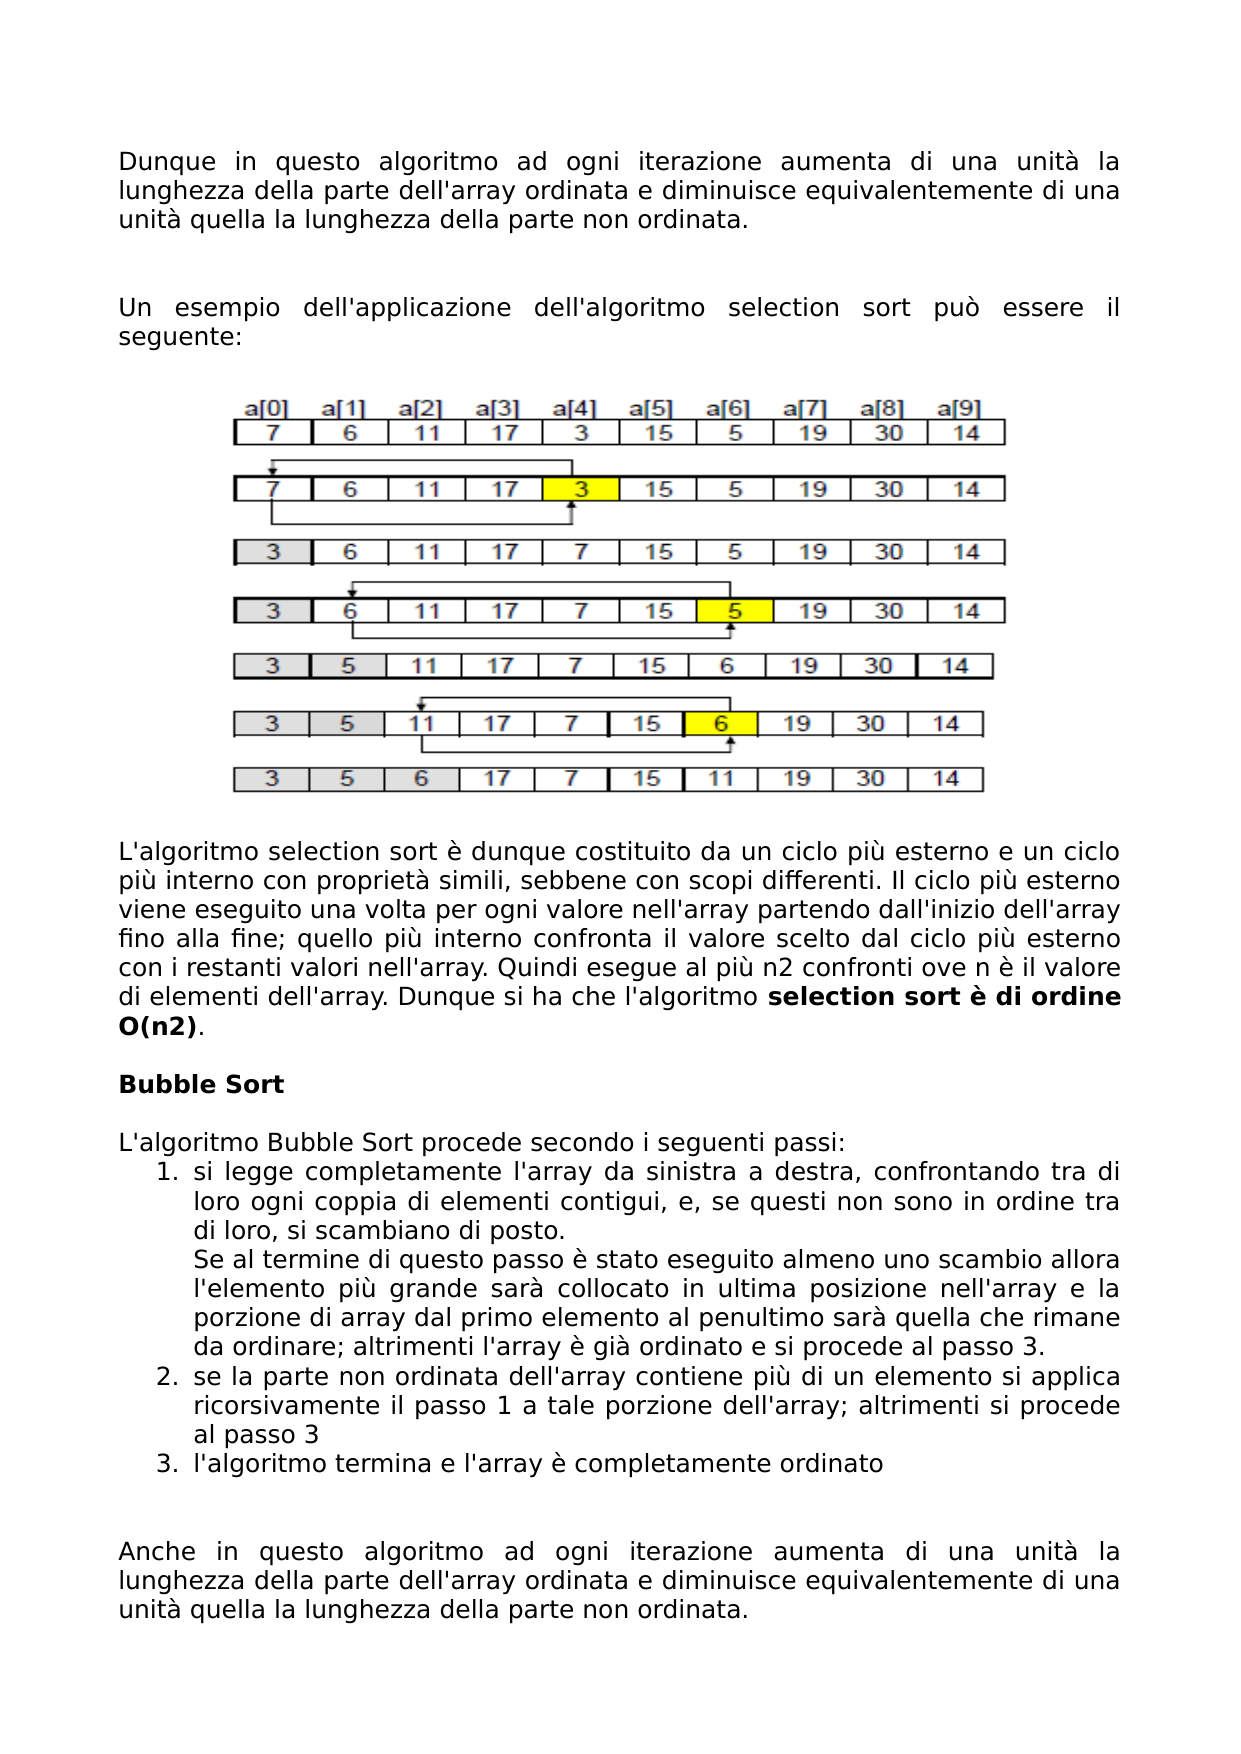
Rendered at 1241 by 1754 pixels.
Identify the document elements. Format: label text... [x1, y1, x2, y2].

text L'algoritmo selection sort è dunque costituito da un ciclo più esterno e un ciclo più interno con proprietà simili, sebbene con scopi differenti. Il ciclo più esterno viene eseguito una volta per ogni valore nell'array partendo dall'inizio dell'array fino alla fine; quello più interno confronta il valore scelto dal ciclo più esterno con i restanti valori nell'array. Quindi esegue al più n2 confronti ove n è il valore di elementi dell'array. Dunque si ha che l'algoritmo selection sort è di ordine O(n2). [118, 837, 1122, 1041]
text Bubble Sort [118, 1070, 1122, 1099]
list se la parte non ordinata dell'array contiene più di un elemento si applica ricorsivamente il passo 1 a tale porzione dell'array; altrimenti si procede al passo 3 [156, 1362, 1122, 1449]
text Dunque in questo algoritmo ad ogni iterazione aumenta di una unità la lunghezza della parte dell'array ordinata e diminuisce equivalentemente di una unità quella la lunghezza della parte non ordinata. [118, 147, 1122, 235]
text Anche in questo algoritmo ad ogni iterazione aumenta di una unità la lunghezza della parte dell'array ordinata e diminuisce equivalentemente di una unità quella la lunghezza della parte non ordinata. [118, 1537, 1122, 1624]
list l'algoritmo termina e l'array è completamente ordinato [156, 1449, 1122, 1478]
picture [216, 380, 1024, 808]
list Se al termine di questo passo è stato eseguito almeno uno scambio allora l'elemento più grande sarà collocato in ultima posizione nell'array e la porzione di array dal primo elemento al penultimo sarà quella che rimane da ordinare; altrimenti l'array è già ordinato e si procede al passo 3. [156, 1245, 1122, 1362]
text L'algoritmo Bubble Sort procede secondo i seguenti passi: [118, 1128, 1122, 1157]
list si legge completamente l'array da sinistra a destra, confrontando tra di loro ogni coppia di elementi contigui, e, se questi non sono in ordine tra di loro, si scambiano di posto. [156, 1157, 1122, 1245]
text Un esempio dell'applicazione dell'algoritmo selection sort può essere il seguente: [118, 293, 1122, 351]
